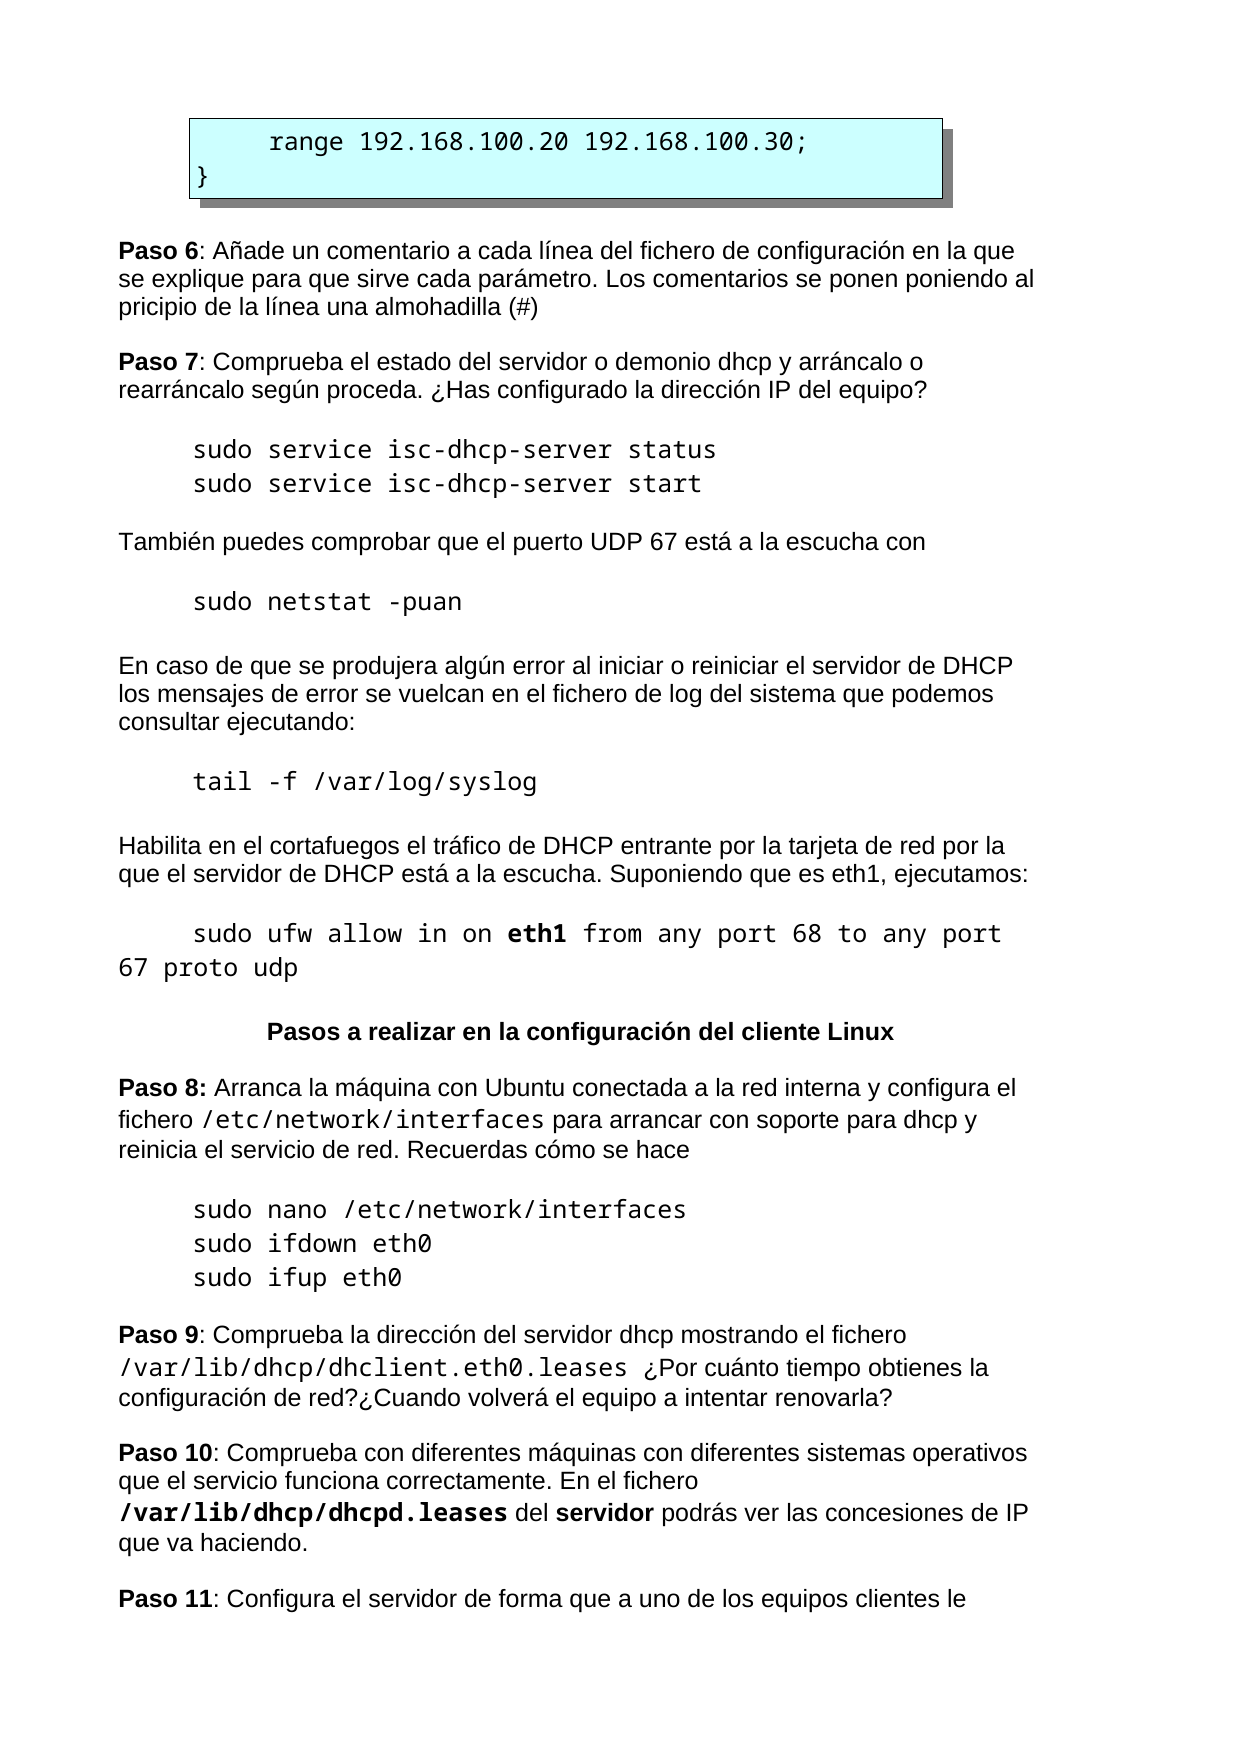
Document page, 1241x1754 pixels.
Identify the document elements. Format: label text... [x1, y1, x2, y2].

text Habilita en el cortafuegos el tráfico de DHCP entrante por la tarjeta de red por la que el servidor de DHCP está a la escucha. Suponiendo que es eth1, ejecutamos: [118, 832, 1043, 887]
text sudo netstat -puan [192, 584, 1043, 618]
text Paso 10: Comprueba con diferentes máquinas con diferentes sistemas operativos que el servicio funciona correctamente. En el fichero /var/lib/dhcp/dhcpd.leases del servidor podrás ver las concesiones de IP que va haciendo. [118, 1439, 1043, 1557]
text rearráncalo según proceda. ¿Has configurado la dirección IP del equipo? [118, 376, 1043, 404]
table_header range 192.168.100.20 192.168.100.30; } [190, 119, 942, 198]
text Paso 9: Comprueba la dirección del servidor dhcp mostrando el fichero /var/lib/dhcp/dhclient.eth0.leases ¿Por cuánto tiempo obtienes la configuración de red?¿Cuando volverá el equipo a intentar renovarla? [118, 1321, 1043, 1411]
text Paso 7: Comprueba el estado del servidor o demonio dhcp y arráncalo o [118, 348, 1043, 376]
text sudo ufw allow in on eth1 from any port 68 to any port 67 proto udp [118, 915, 1043, 983]
text Pasos a realizar en la configuración del cliente Linux [118, 1018, 1043, 1046]
text sudo nano /etc/network/interfaces [192, 1191, 1043, 1225]
text sudo service isc-dhcp-server status [192, 432, 1043, 466]
text Paso 6: Añade un comentario a cada línea del fichero de configuración en la que se explique para que sirve cada parámetro. Los comentarios se ponen poniendo al pricipio de la línea una almohadilla (#) [118, 236, 1043, 320]
text tail -f /var/log/syslog [192, 763, 1043, 798]
text También puedes comprobar que el puerto UDP 67 está a la escucha con [118, 528, 1043, 556]
text En caso de que se produjera algún error al iniciar o reiniciar el servidor de DHCP los mensajes de error se vuelcan en el fichero de log del sistema que podemos consultar ejecutando: [118, 652, 1043, 736]
text Paso 11: Configura el servidor de forma que a uno de los equipos clientes le [118, 1585, 1043, 1613]
text Paso 8: Arranca la máquina con Ubuntu conectada a la red interna y configura el fichero /etc/network/interfaces para arrancar con soporte para dhcp y reinicia el servicio de red. Recuerdas cómo se hace [118, 1073, 1043, 1163]
text sudo ifup eth0 [192, 1259, 1043, 1293]
text sudo service isc-dhcp-server start [192, 466, 1043, 500]
text sudo ifdown eth0 [192, 1225, 1043, 1259]
